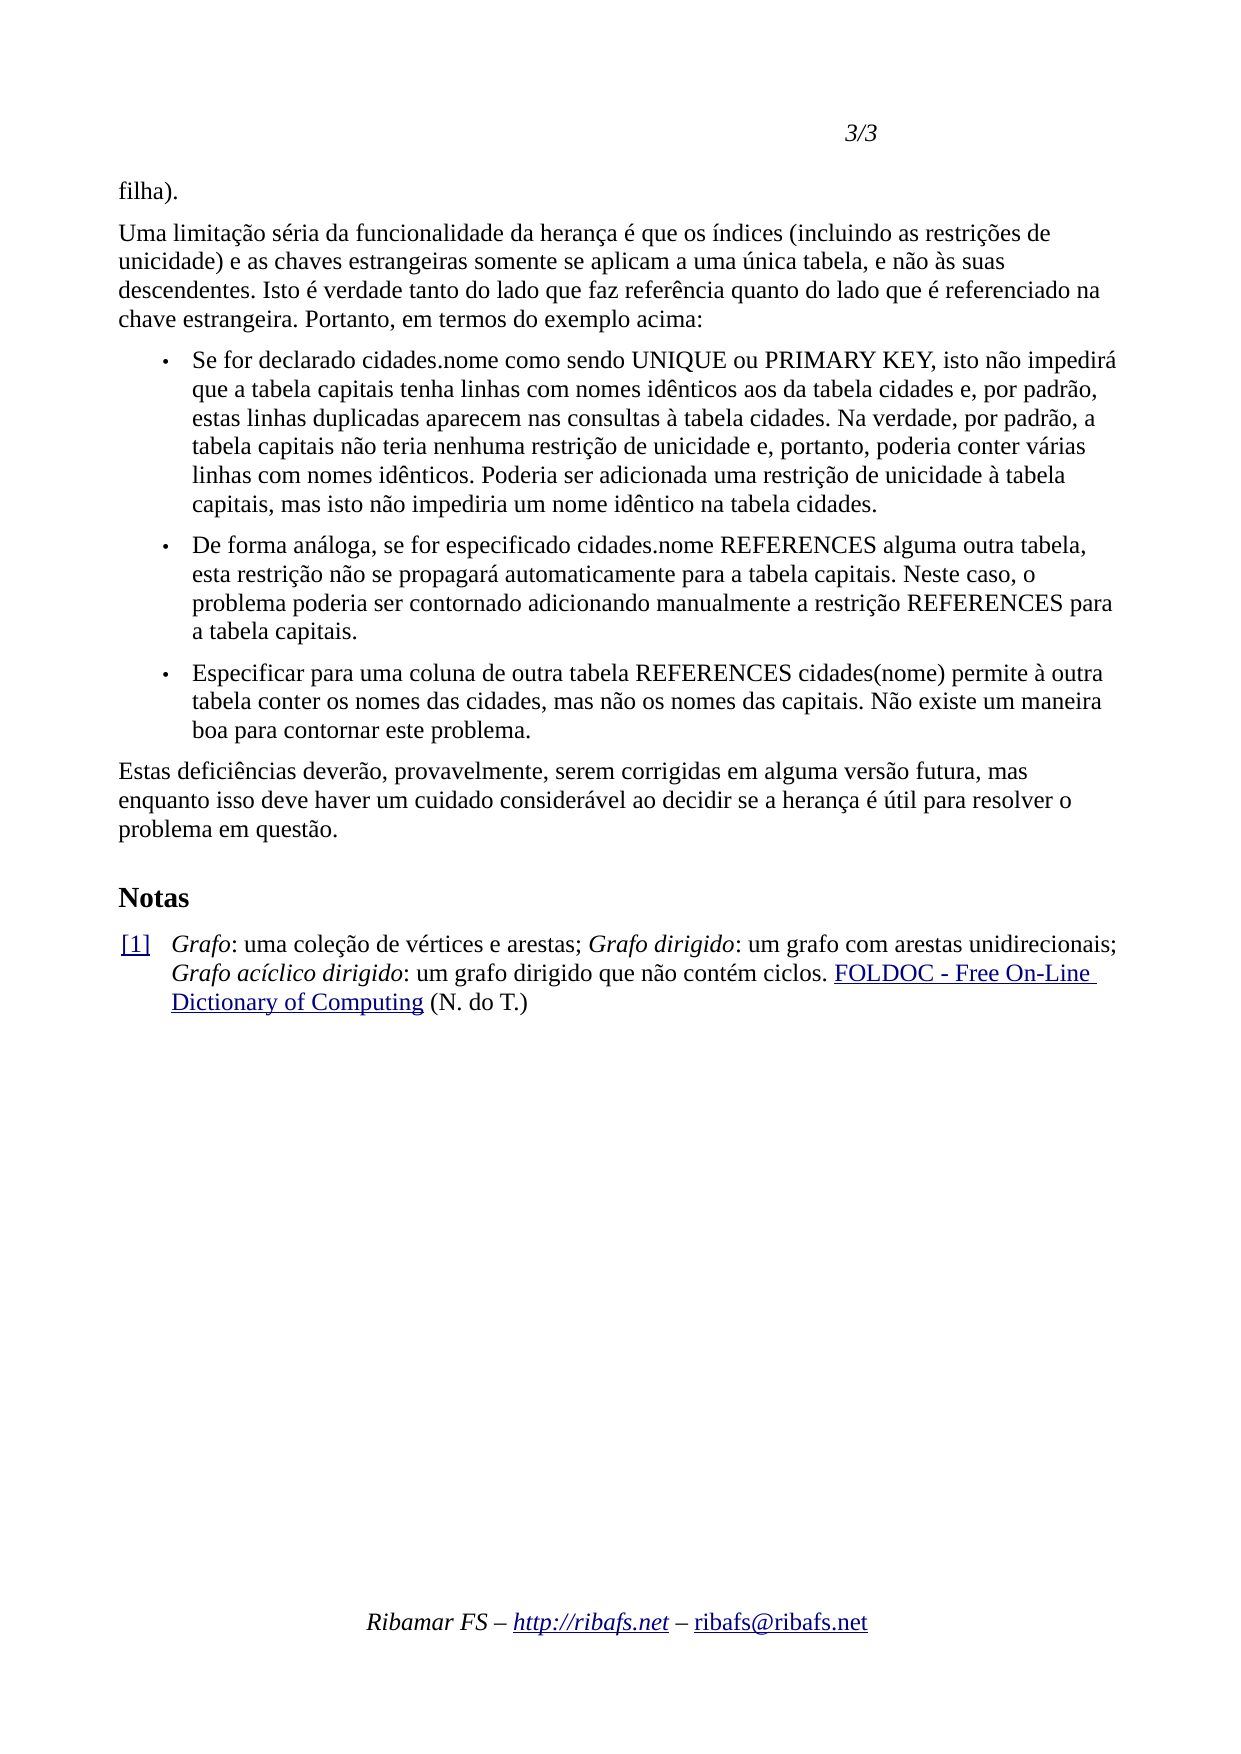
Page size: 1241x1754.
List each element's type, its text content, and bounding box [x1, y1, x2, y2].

table_header Grafo: uma coleção de vértices e arestas; Grafo dirigido: um grafo com arestas unidirecionais; Grafo acíclico dirigido: um grafo dirigido que não contém ciclos. FOLDOC - Free On-Line Dictionary of Computing (N. do T.) [168, 926, 1122, 1048]
text Estas deficiências deverão, provavelmente, serem corrigidas em alguma versão futura, mas enquanto isso deve haver um cuidado considerável ao decidir se a herança é útil para resolver o problema em questão. [118, 756, 1122, 843]
list Se for declarado cidades.nome como sendo UNIQUE ou PRIMARY KEY, isto não impedirá que a tabela capitais tenha linhas com nomes idênticos aos da tabela cidades e, por padrão, estas linhas duplicadas aparecem nas consultas à tabela cidades. Na verdade, por padrão, a tabela capitais não teria nenhuma restrição de unicidade e, portanto, poderia conter várias linhas com nomes idênticos. Poderia ser adicionada uma restrição de unicidade à tabela capitais, mas isto não impediria um nome idêntico na tabela cidades. [162, 345, 1122, 518]
list Especificar para uma coluna de outra tabela REFERENCES cidades(nome) permite à outra tabela conter os nomes das cidades, mas não os nomes das capitais. Não existe um maneira boa para contornar este problema. [162, 658, 1122, 744]
list De forma análoga, se for especificado cidades.nome REFERENCES alguma outra tabela, esta restrição não se propagará automaticamente para a tabela capitais. Neste caso, o problema poderia ser contornado adicionando manualmente a restrição REFERENCES para a tabela capitais. [162, 530, 1122, 645]
table_header [1] [118, 926, 168, 1048]
text filha). [118, 176, 1122, 205]
subtitle Notas [118, 880, 1122, 914]
text Uma limitação séria da funcionalidade da herança é que os índices (incluindo as restrições de unicidade) e as chaves estrangeiras somente se aplicam a uma única tabela, e não às suas descendentes. Isto é verdade tanto do lado que faz referência quanto do lado que é referenciado na chave estrangeira. Portanto, em termos do exemplo acima: [118, 218, 1122, 333]
